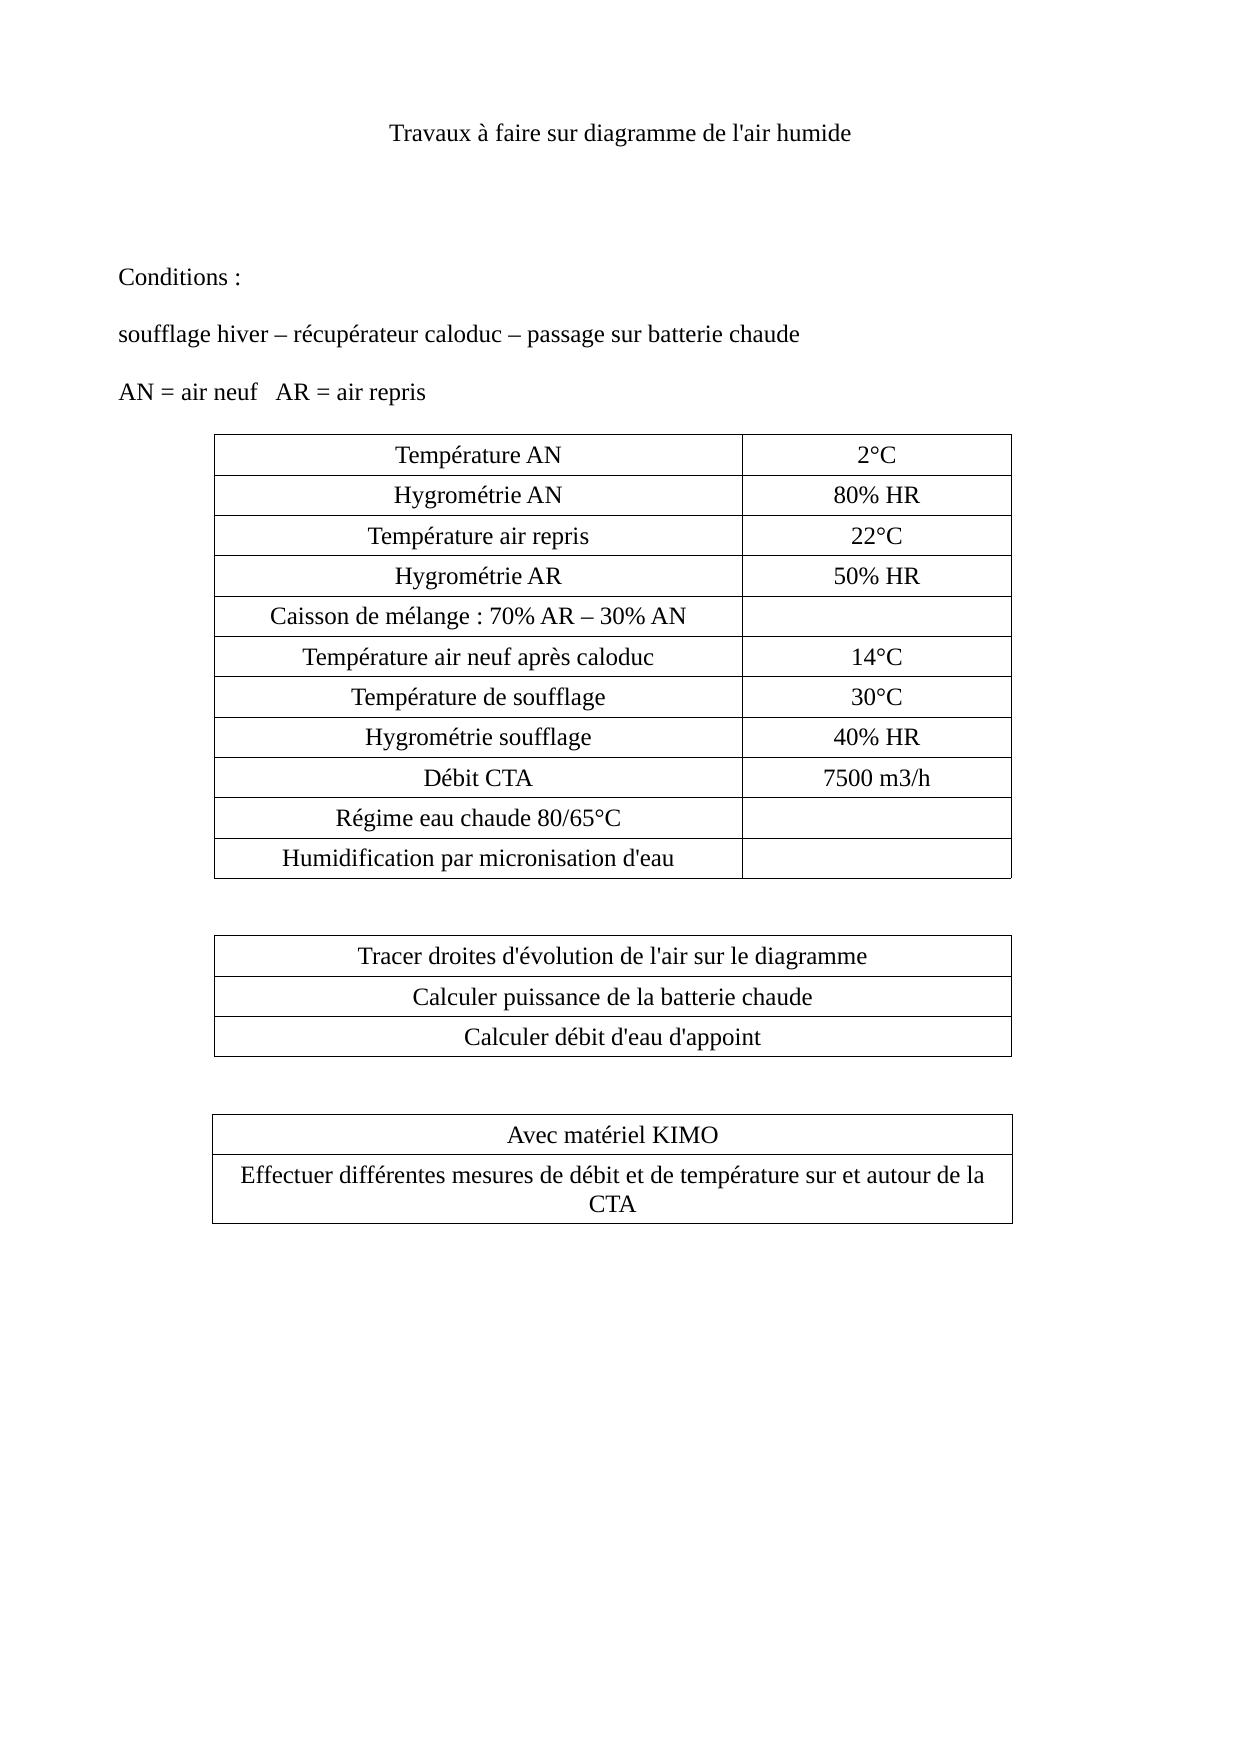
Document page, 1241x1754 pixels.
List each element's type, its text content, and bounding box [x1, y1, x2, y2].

table_cell 7500 m3/h [743, 758, 1011, 797]
text Travaux à faire sur diagramme de l'air humide [118, 118, 1122, 147]
text AN = air neuf AR = air repris [118, 377, 1122, 406]
table_header Avec matériel KIMO [213, 1115, 1012, 1154]
table_header 2°C [743, 435, 1011, 475]
table_header Température AN [215, 435, 742, 475]
table_cell 22°C [743, 516, 1011, 555]
table_cell Calculer puissance de la batterie chaude [215, 977, 1011, 1016]
text soufflage hiver – récupérateur caloduc – passage sur batterie chaude [118, 319, 1122, 348]
table_cell [743, 597, 1011, 636]
table_cell Température air neuf après caloduc [215, 637, 742, 676]
table_cell [743, 839, 1011, 878]
table_cell Humidification par micronisation d'eau [215, 839, 742, 878]
table_cell Température air repris [215, 516, 742, 555]
table_cell Hygrométrie soufflage [215, 718, 742, 757]
table_cell 80% HR [743, 476, 1011, 515]
table_cell Caisson de mélange : 70% AR – 30% AN [215, 597, 742, 636]
table_cell 14°C [743, 637, 1011, 676]
table_cell Température de soufflage [215, 677, 742, 717]
table_cell 40% HR [743, 718, 1011, 757]
table_cell 50% HR [743, 556, 1011, 596]
table_cell 30°C [743, 677, 1011, 717]
table_cell [743, 798, 1011, 837]
table_cell Calculer débit d'eau d'appoint [215, 1017, 1011, 1056]
table_cell Hygrométrie AN [215, 476, 742, 515]
table_cell Hygrométrie AR [215, 556, 742, 596]
table_header Tracer droites d'évolution de l'air sur le diagramme [215, 936, 1011, 976]
text Conditions : [118, 262, 1122, 291]
table_cell Régime eau chaude 80/65°C [215, 798, 742, 837]
table_cell Effectuer différentes mesures de débit et de température sur et autour de la CTA [213, 1155, 1012, 1223]
table_cell Débit CTA [215, 758, 742, 797]
